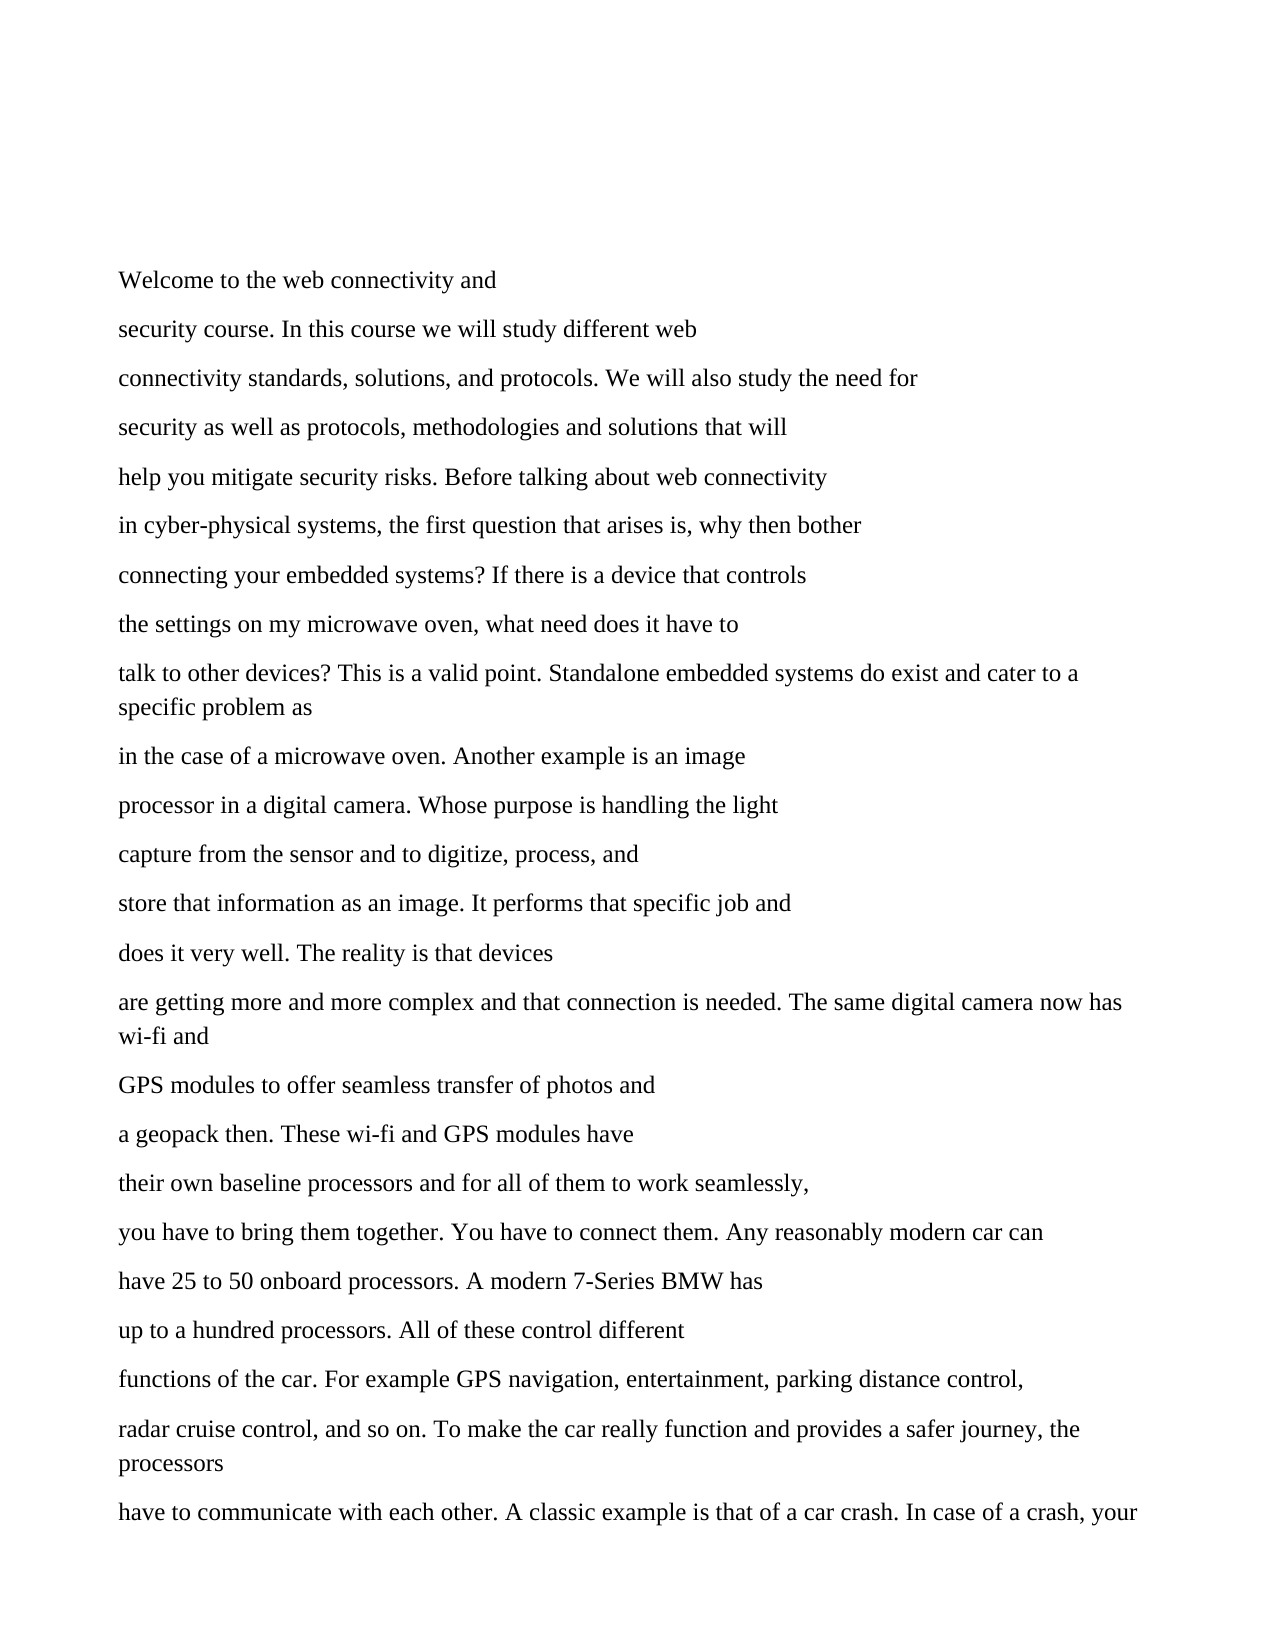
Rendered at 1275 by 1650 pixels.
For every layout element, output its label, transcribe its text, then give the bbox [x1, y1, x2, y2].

text radar cruise control, and so on. To make the car really function and provides a safer journey, the processors [118, 1414, 1157, 1477]
text are getting more and more complex and that connection is needed. The same digital camera now has wi-fi and [118, 987, 1157, 1050]
text in cyber-physical systems, the first question that arises is, why then bother [118, 511, 1157, 539]
text processor in a digital camera. Whose purpose is handling the light [118, 790, 1157, 819]
text security course. In this course we will study different web [118, 314, 1157, 343]
text a geopack then. These wi-fi and GPS modules have [118, 1119, 1157, 1148]
text up to a hundred processors. All of these control different [118, 1316, 1157, 1344]
text in the case of a microwave oven. Another example is an image [118, 741, 1157, 770]
text connecting your embedded systems? If there is a device that controls [118, 560, 1157, 588]
text security as well as protocols, methodologies and solutions that will [118, 412, 1157, 441]
text functions of the car. For example GPS navigation, entertainment, parking distance control, [118, 1364, 1157, 1393]
text have to communicate with each other. A classic example is that of a car crash. In case of a crash, your [118, 1497, 1157, 1526]
text help you mitigate security risks. Before talking about web connectivity [118, 462, 1157, 490]
text Welcome to the web connectivity and [118, 265, 1157, 294]
text does it very well. The reality is that devices [118, 938, 1157, 966]
text the settings on my microwave oven, what need does it have to [118, 609, 1157, 637]
text their own baseline processors and for all of them to work seamlessly, [118, 1168, 1157, 1197]
text connectivity standards, solutions, and protocols. We will also study the need for [118, 363, 1157, 392]
text capture from the sensor and to digitize, process, and [118, 839, 1157, 868]
text store that information as an image. It performs that specific job and [118, 888, 1157, 917]
text talk to other devices? This is a valid point. Standalone embedded systems do exist and cater to a specific problem as [118, 658, 1157, 721]
text GPS modules to offer seamless transfer of photos and [118, 1070, 1157, 1099]
text you have to bring them together. You have to connect them. Any reasonably modern car can [118, 1217, 1157, 1246]
text have 25 to 50 onboard processors. A modern 7-Series BMW has [118, 1266, 1157, 1295]
